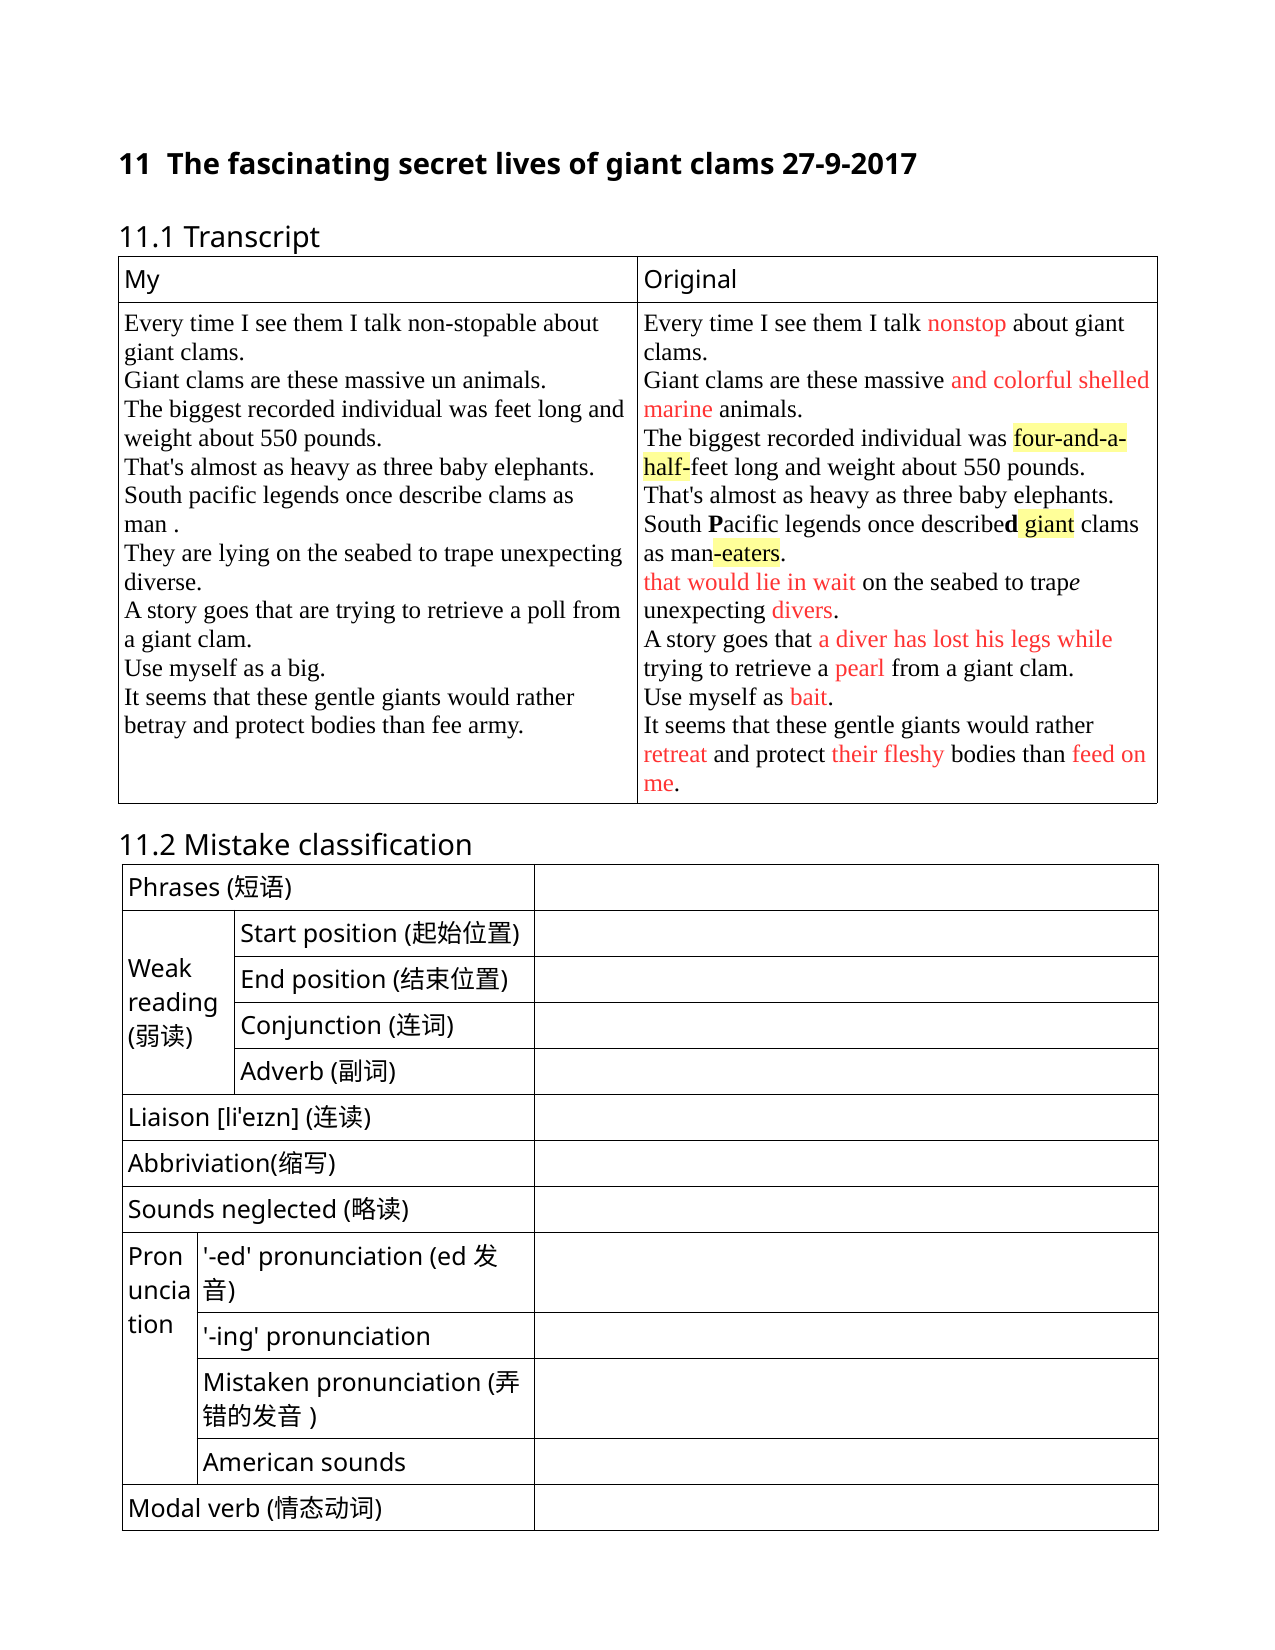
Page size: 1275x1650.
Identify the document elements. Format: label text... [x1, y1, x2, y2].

table_cell Modal verb (情态动词) [123, 1485, 534, 1530]
table_cell Start position (起始位置) [235, 911, 534, 956]
table_cell Sounds neglected (略读) [123, 1187, 534, 1232]
table_cell Conjunction (连词) [235, 1003, 534, 1048]
table_cell [535, 957, 1158, 1002]
table_cell [535, 1141, 1158, 1186]
subtitle 11.1 Transcript [118, 216, 1157, 256]
table_cell '-ing' pronunciation [198, 1313, 534, 1358]
table_cell Every time I see them I talk non-stopable about giant clams. Giant clams are these massive un animals. The biggest recorded individual was feet long and weight about 550 pounds. That's almost as heavy as three baby elephants. South pacific legends once describe clams as man . They are lying on the seabed to trape unexpecting diverse. A story goes that are trying to retrieve a poll from a giant clam. Use myself as a big. It seems that these gentle giants would rather betray and protect bodies than fee army. [119, 303, 637, 803]
table_cell Mistaken pronunciation (弄错的发音 ) [198, 1359, 534, 1438]
table_header Original [638, 257, 1157, 302]
subtitle 11.2 Mistake classification [118, 824, 1157, 864]
table_cell [535, 1439, 1158, 1484]
table_cell [535, 1003, 1158, 1048]
table_cell [535, 911, 1158, 956]
table_cell '-ed' pronunciation (ed 发音) [198, 1233, 534, 1312]
table_cell [535, 1095, 1158, 1140]
table_cell [535, 1313, 1158, 1358]
subtitle 11 The fascinating secret lives of giant clams 27-9-2017 [118, 143, 1157, 183]
table_cell [535, 1187, 1158, 1232]
table_cell Pronunciation [123, 1233, 197, 1484]
table_header Phrases (短语) [123, 865, 534, 910]
table_cell Abbriviation(缩写) [123, 1141, 534, 1186]
table_cell Weak reading (弱读) [123, 911, 234, 1094]
table_cell End position (结束位置) [235, 957, 534, 1002]
table_cell [535, 1233, 1158, 1312]
table_cell Adverb (副词) [235, 1049, 534, 1094]
table_cell [535, 1049, 1158, 1094]
table_cell [535, 1485, 1158, 1530]
table_cell Liaison [liˈeɪzn] (连读) [123, 1095, 534, 1140]
table_header [535, 865, 1158, 910]
table_cell Every time I see them I talk nonstop about giant clams. Giant clams are these massive and colorful shelled marine animals. The biggest recorded individual was four-and-a-half-feet long and weight about 550 pounds. That's almost as heavy as three baby elephants. South Pacific legends once described giant clams as man-eaters. that would lie in wait on the seabed to trape unexpecting divers. A story goes that a diver has lost his legs while trying to retrieve a pearl from a giant clam. Use myself as bait. It seems that these gentle giants would rather retreat and protect their fleshy bodies than feed on me. [638, 303, 1157, 803]
table_cell American sounds [198, 1439, 534, 1484]
table_header My [119, 257, 637, 302]
table_cell [535, 1359, 1158, 1438]
